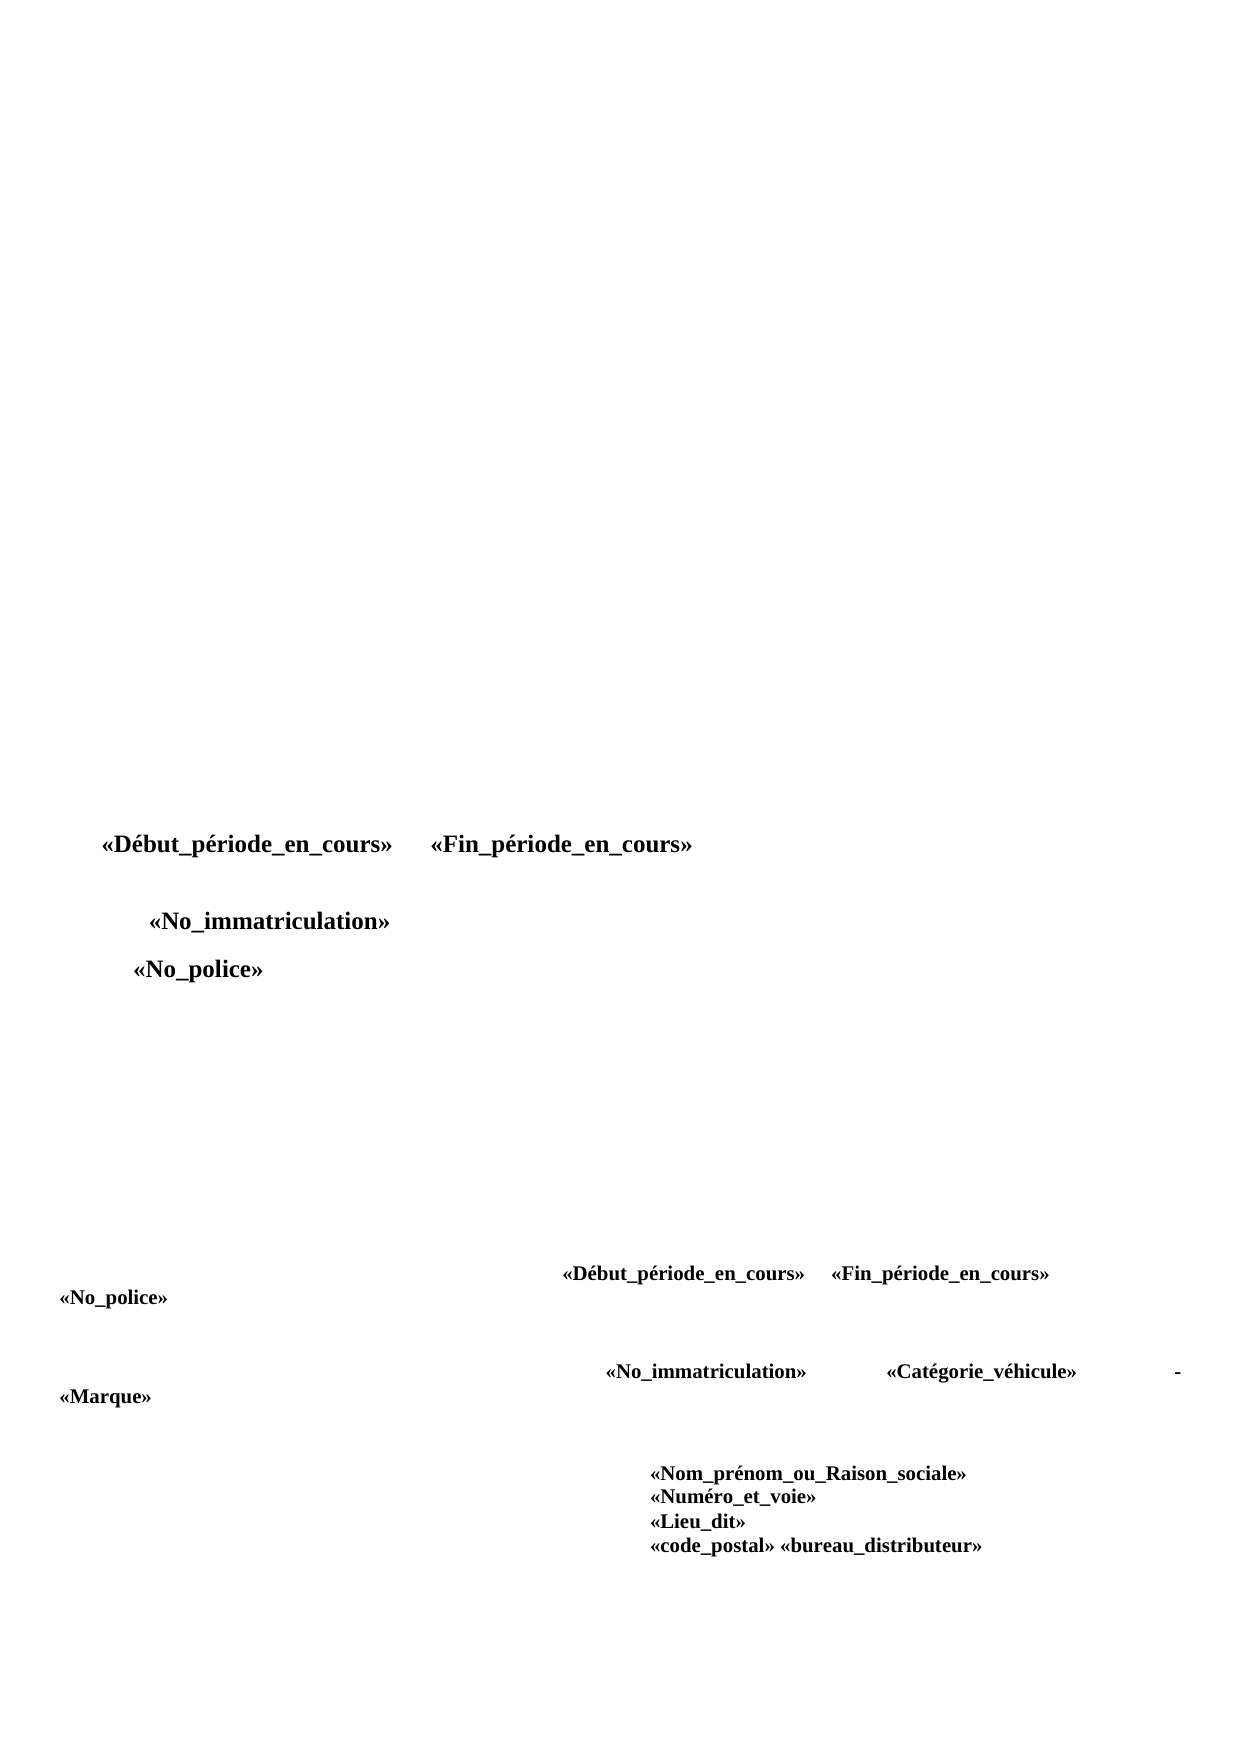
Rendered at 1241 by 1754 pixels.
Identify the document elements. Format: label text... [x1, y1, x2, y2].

text «Nom_prénom_ou_Raison_sociale» [59, 1460, 1181, 1484]
text «No_police» [59, 954, 1181, 982]
text «code_postal» «bureau_distributeur» [59, 1533, 1181, 1557]
text «No_immatriculation» «Catégorie_véhicule» - «Marque» [59, 1359, 1181, 1408]
text «Début_période_en_cours» «Fin_période_en_cours» «No_police» [59, 1261, 1181, 1309]
text «Début_période_en_cours» «Fin_période_en_cours» [59, 829, 1181, 858]
text «No_immatriculation» [59, 906, 1181, 934]
text «Numéro_et_voie» [59, 1484, 1181, 1508]
text «Lieu_dit» [59, 1508, 1181, 1533]
